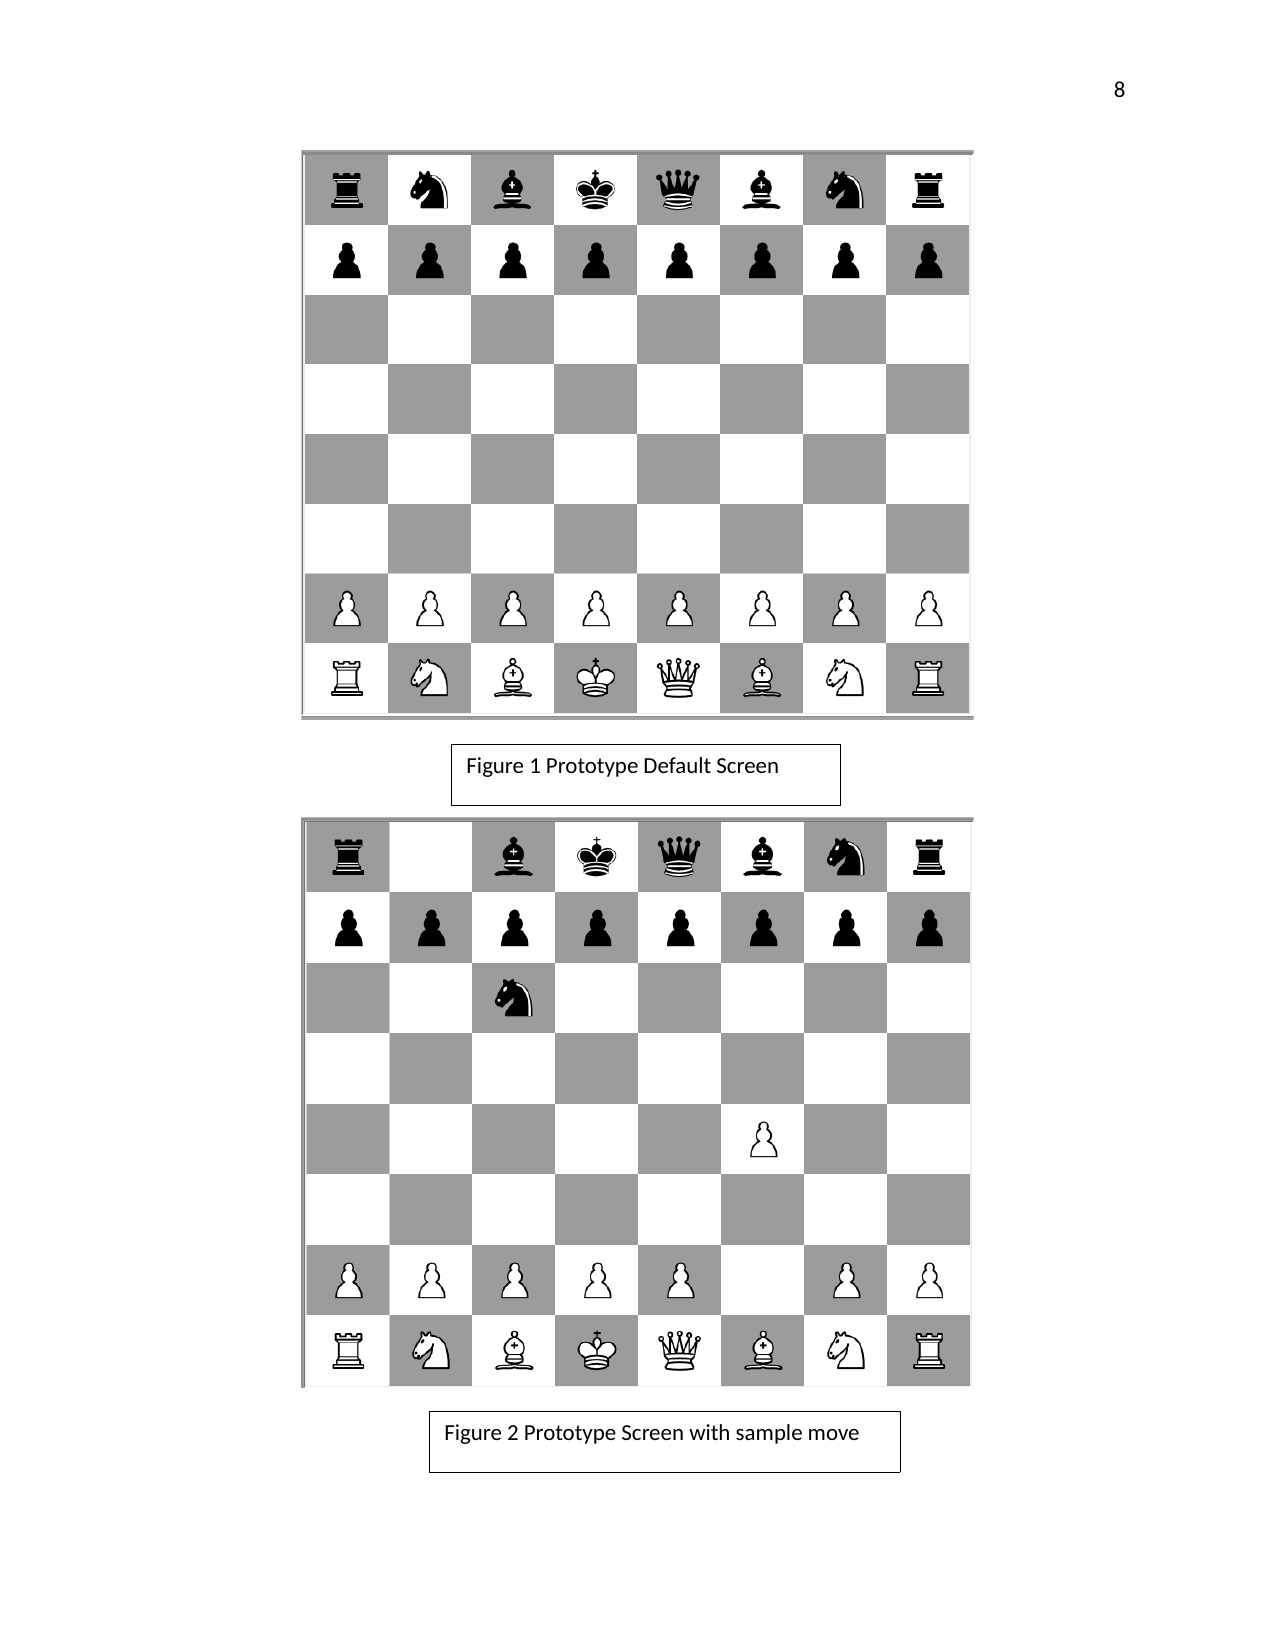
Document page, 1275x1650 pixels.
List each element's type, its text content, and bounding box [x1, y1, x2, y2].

text Figure 1 Prototype Default Screen [466, 751, 825, 779]
picture [301, 817, 974, 1388]
picture [301, 150, 974, 720]
text Figure 2 Prototype Screen with sample move [444, 1418, 885, 1447]
